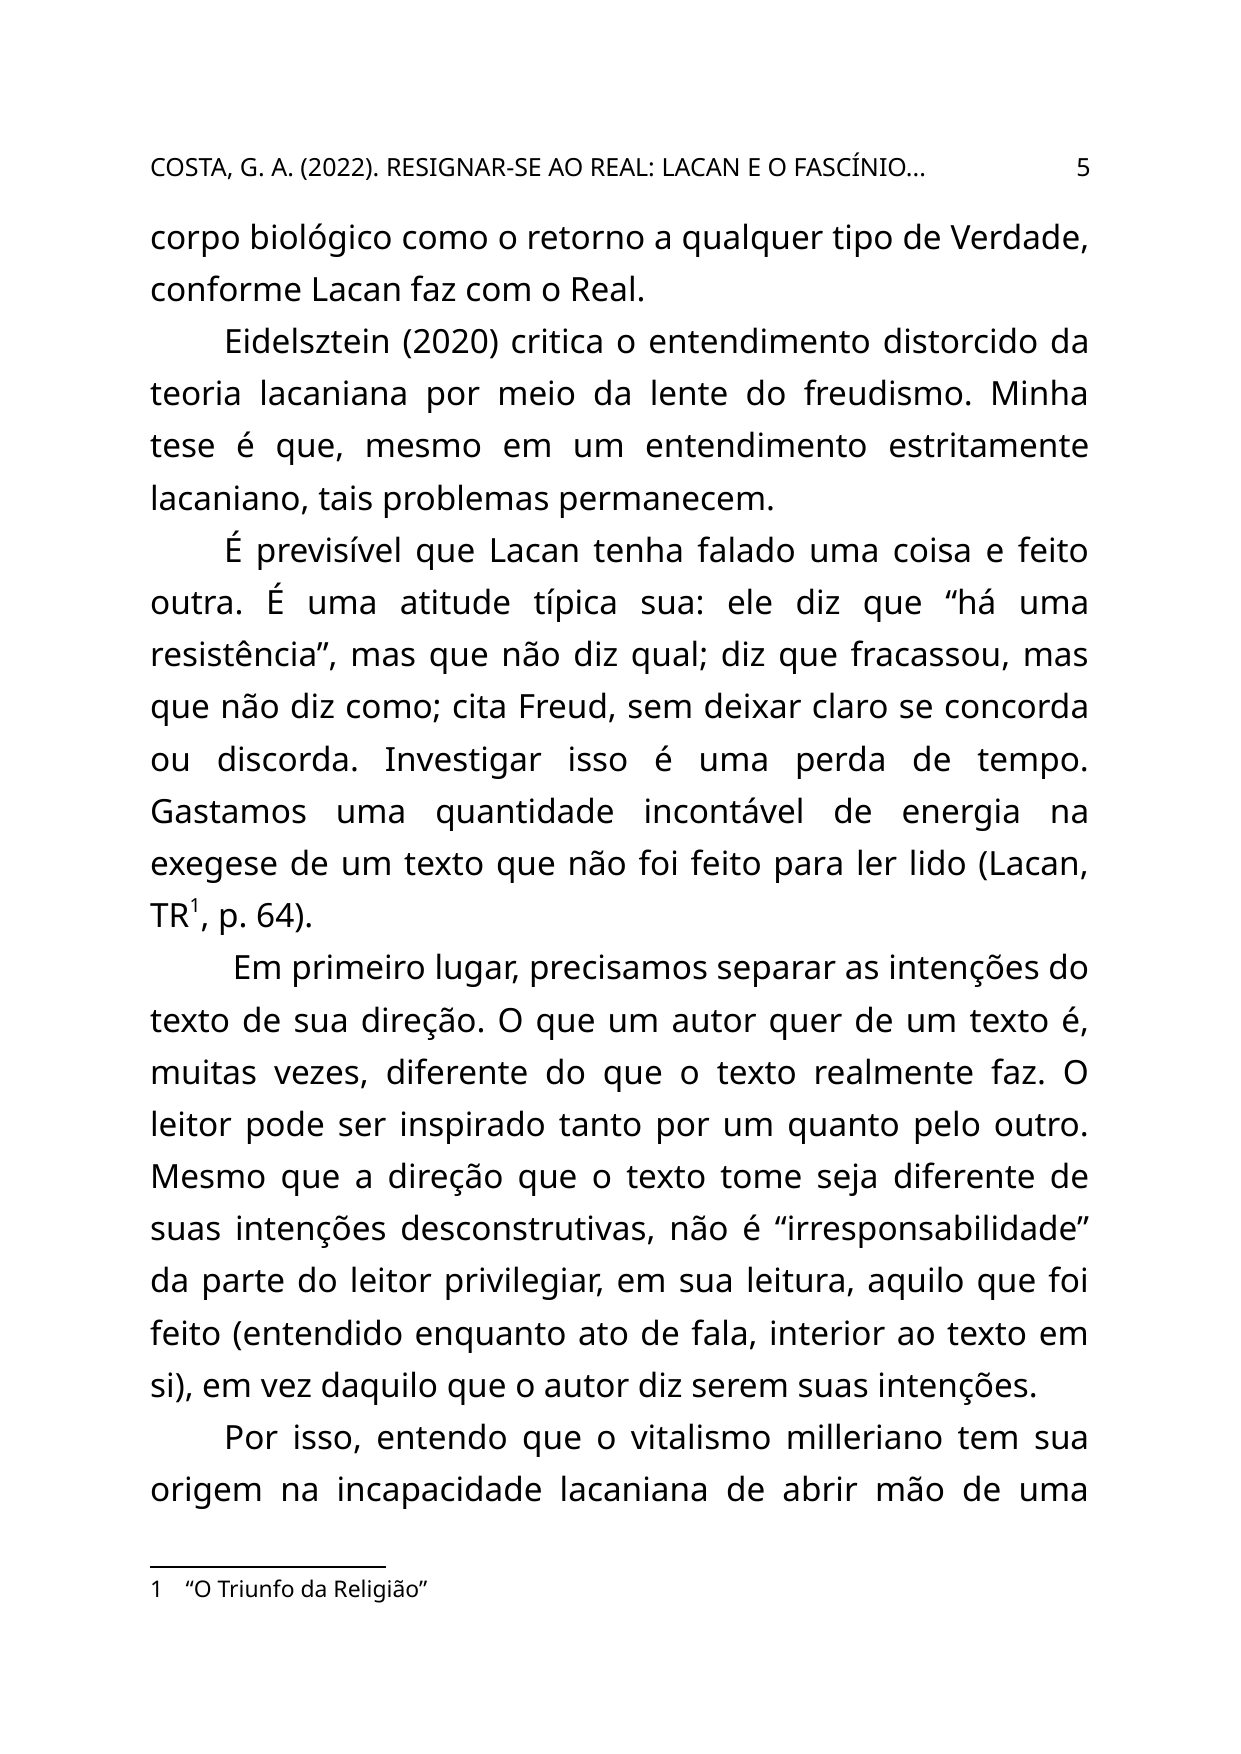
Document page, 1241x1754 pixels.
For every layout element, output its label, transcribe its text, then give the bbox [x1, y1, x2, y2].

text Em primeiro lugar, precisamos separar as intenções do texto de sua direção. O que um autor quer de um texto é, muitas vezes, diferente do que o texto realmente faz. O leitor pode ser inspirado tanto por um quanto pelo outro. Mesmo que a direção que o texto tome seja diferente de suas intenções desconstrutivas, não é “irresponsabilidade” da parte do leitor privilegiar, em sua leitura, aquilo que foi feito (entendido enquanto ato de fala, interior ao texto em si), em vez daquilo que o autor diz serem suas intenções. [150, 944, 1090, 1407]
text corpo biológico como o retorno a qualquer tipo de Verdade, conforme Lacan faz com o Real. [150, 213, 1090, 311]
text Eidelsztein (2020) critica o entendimento distorcido da teoria lacaniana por meio da lente do freudismo. Minha tese é que, mesmo em um entendimento estritamente lacaniano, tais problemas permanecem. [150, 318, 1090, 520]
text “O Triunfo da Religião” [150, 1573, 1090, 1604]
text Por isso, entendo que o vitalismo milleriano tem sua origem na incapacidade lacaniana de abrir mão de uma [150, 1414, 1090, 1511]
text É previsível que Lacan tenha falado uma coisa e feito outra. É uma atitude típica sua: ele diz que “há uma resistência”, mas que não diz qual; diz que fracassou, mas que não diz como; cita Freud, sem deixar claro se concorda ou discorda. Investigar isso é uma perda de tempo. Gastamos uma quantidade incontável de energia na exegese de um texto que não foi feito para ler lido (Lacan, TR, p. 64). [150, 527, 1090, 937]
